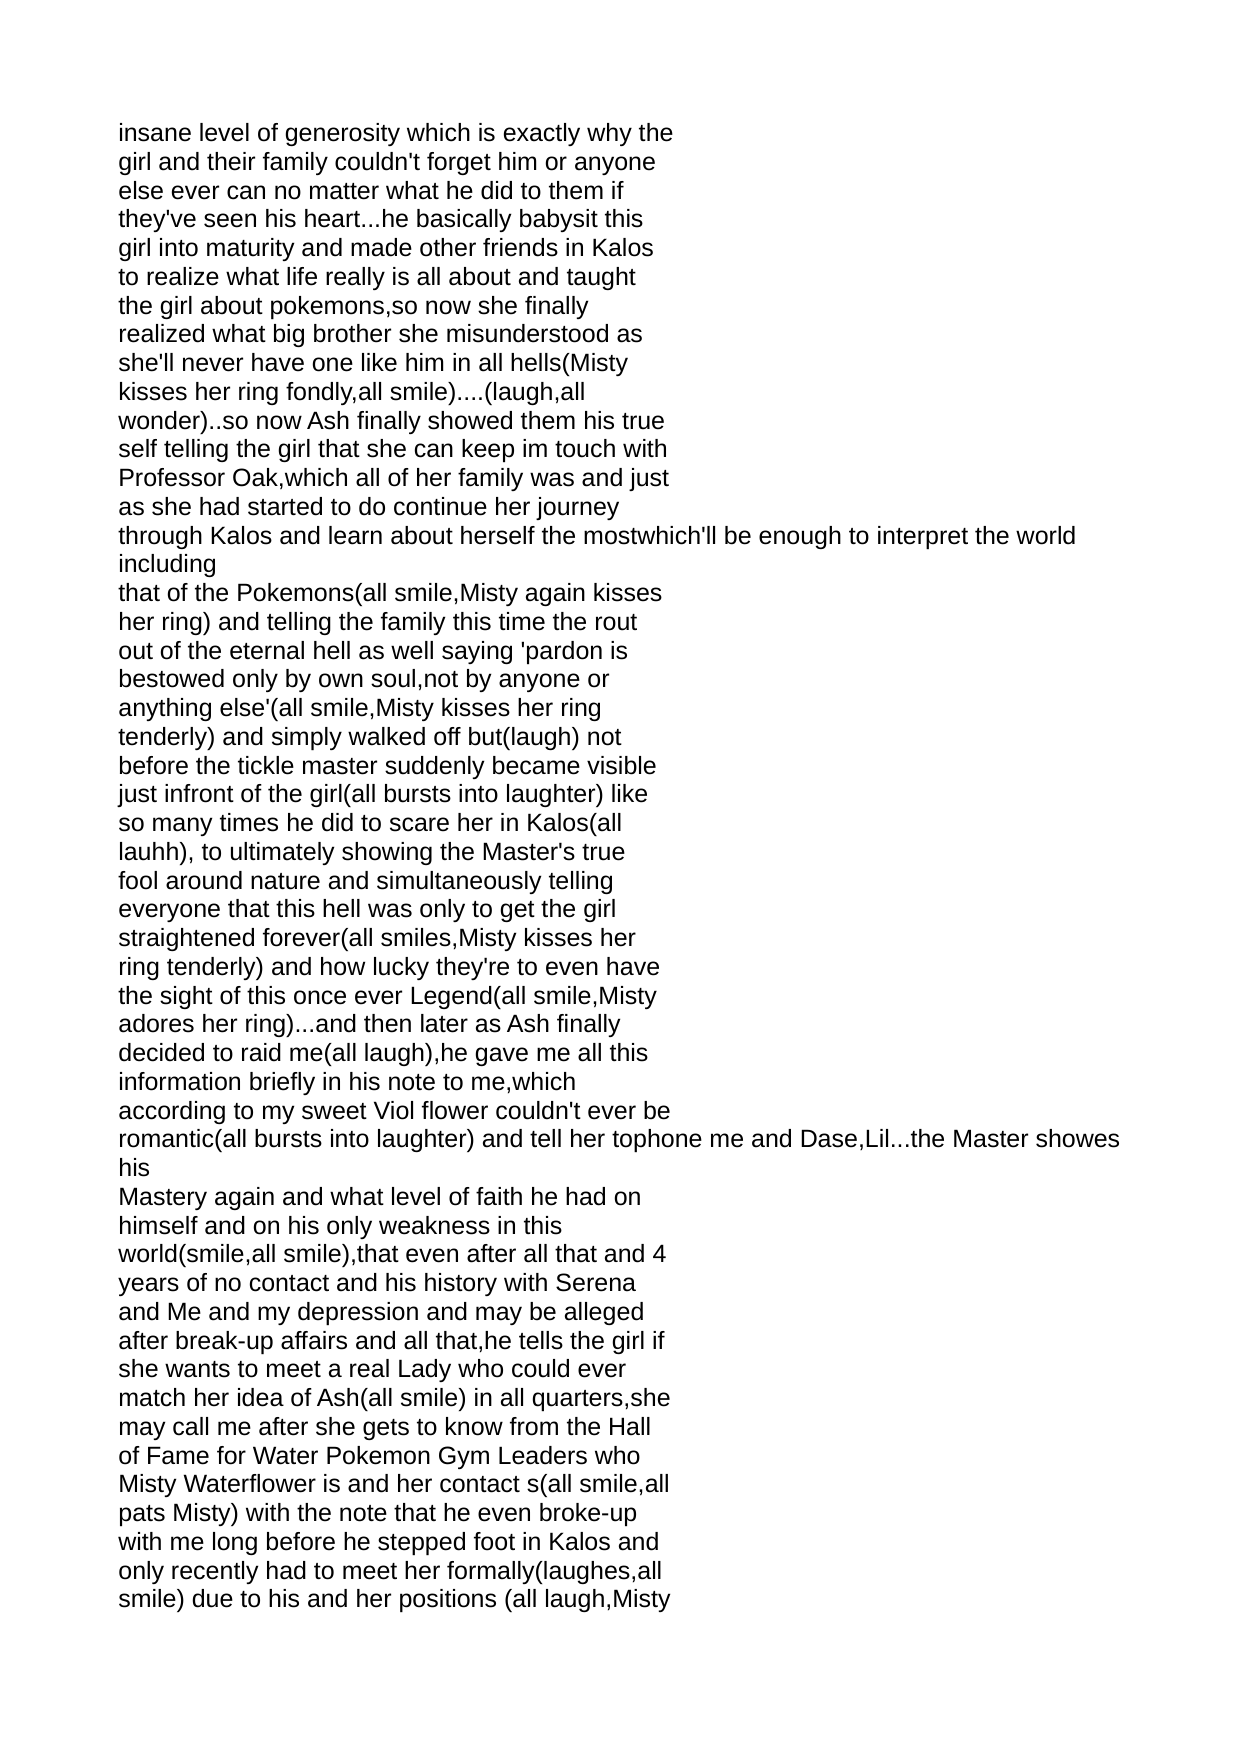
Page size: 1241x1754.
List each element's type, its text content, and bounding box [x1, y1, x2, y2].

text according to my sweet Viol flower couldn't ever be [118, 1096, 1122, 1124]
text with me long before he stepped foot in Kalos and [118, 1527, 1122, 1556]
text her ring) and telling the family this time the rout [118, 607, 1122, 636]
text lauhh), to ultimately showing the Master's true [118, 837, 1122, 866]
text smile) due to his and her positions (all laugh,Misty [118, 1584, 1122, 1613]
text out of the eternal hell as well saying 'pardon is [118, 636, 1122, 664]
text world(smile,all smile),that even after all that and 4 [118, 1239, 1122, 1268]
text information briefly in his note to me,which [118, 1067, 1122, 1096]
text to realize what life really is all about and taught [118, 262, 1122, 291]
text they've seen his heart...he basically babysit this [118, 204, 1122, 233]
text realized what big brother she misunderstood as [118, 319, 1122, 348]
text Mastery again and what level of faith he had on [118, 1182, 1122, 1211]
text wonder)..so now Ash finally showed them his true [118, 406, 1122, 434]
text may call me after she gets to know from the Hall [118, 1412, 1122, 1441]
text Professor Oak,which all of her family was and just [118, 463, 1122, 492]
text years of no contact and his history with Serena [118, 1268, 1122, 1297]
text kisses her ring fondly,all smile)....(laugh,all [118, 377, 1122, 406]
text the girl about pokemons,so now she finally [118, 291, 1122, 319]
text she'll never have one like him in all hells(Misty [118, 348, 1122, 377]
text only recently had to meet her formally(laughes,all [118, 1556, 1122, 1584]
text tenderly) and simply walked off but(laugh) not [118, 722, 1122, 751]
text ring tenderly) and how lucky they're to even have [118, 952, 1122, 981]
text through Kalos and learn about herself the mostwhich'll be enough to interpret the world including [118, 521, 1122, 578]
text Misty Waterflower is and her contact s(all smile,all [118, 1469, 1122, 1498]
text romantic(all bursts into laughter) and tell her tophone me and Dase,Lil...the Master showes his [118, 1124, 1122, 1182]
text anything else'(all smile,Misty kisses her ring [118, 693, 1122, 722]
text girl into maturity and made other friends in Kalos [118, 233, 1122, 262]
text else ever can no matter what he did to them if [118, 176, 1122, 204]
text himself and on his only weakness in this [118, 1211, 1122, 1239]
text just infront of the girl(all bursts into laughter) like [118, 779, 1122, 808]
text adores her ring)...and then later as Ash finally [118, 1009, 1122, 1038]
text everyone that this hell was only to get the girl [118, 894, 1122, 923]
text girl and their family couldn't forget him or anyone [118, 147, 1122, 176]
text so many times he did to scare her in Kalos(all [118, 808, 1122, 837]
text fool around nature and simultaneously telling [118, 866, 1122, 894]
text pats Misty) with the note that he even broke-up [118, 1498, 1122, 1527]
text and Me and my depression and may be alleged [118, 1297, 1122, 1326]
text as she had started to do continue her journey [118, 492, 1122, 521]
text she wants to meet a real Lady who could ever [118, 1354, 1122, 1383]
text before the tickle master suddenly became visible [118, 751, 1122, 779]
text the sight of this once ever Legend(all smile,Misty [118, 981, 1122, 1009]
text that of the Pokemons(all smile,Misty again kisses [118, 578, 1122, 607]
text insane level of generosity which is exactly why the [118, 118, 1122, 147]
text of Fame for Water Pokemon Gym Leaders who [118, 1441, 1122, 1469]
text bestowed only by own soul,not by anyone or [118, 664, 1122, 693]
text self telling the girl that she can keep im touch with [118, 434, 1122, 463]
text match her idea of Ash(all smile) in all quarters,she [118, 1383, 1122, 1412]
text straightened forever(all smiles,Misty kisses her [118, 923, 1122, 952]
text decided to raid me(all laugh),he gave me all this [118, 1038, 1122, 1067]
text after break-up affairs and all that,he tells the girl if [118, 1326, 1122, 1354]
